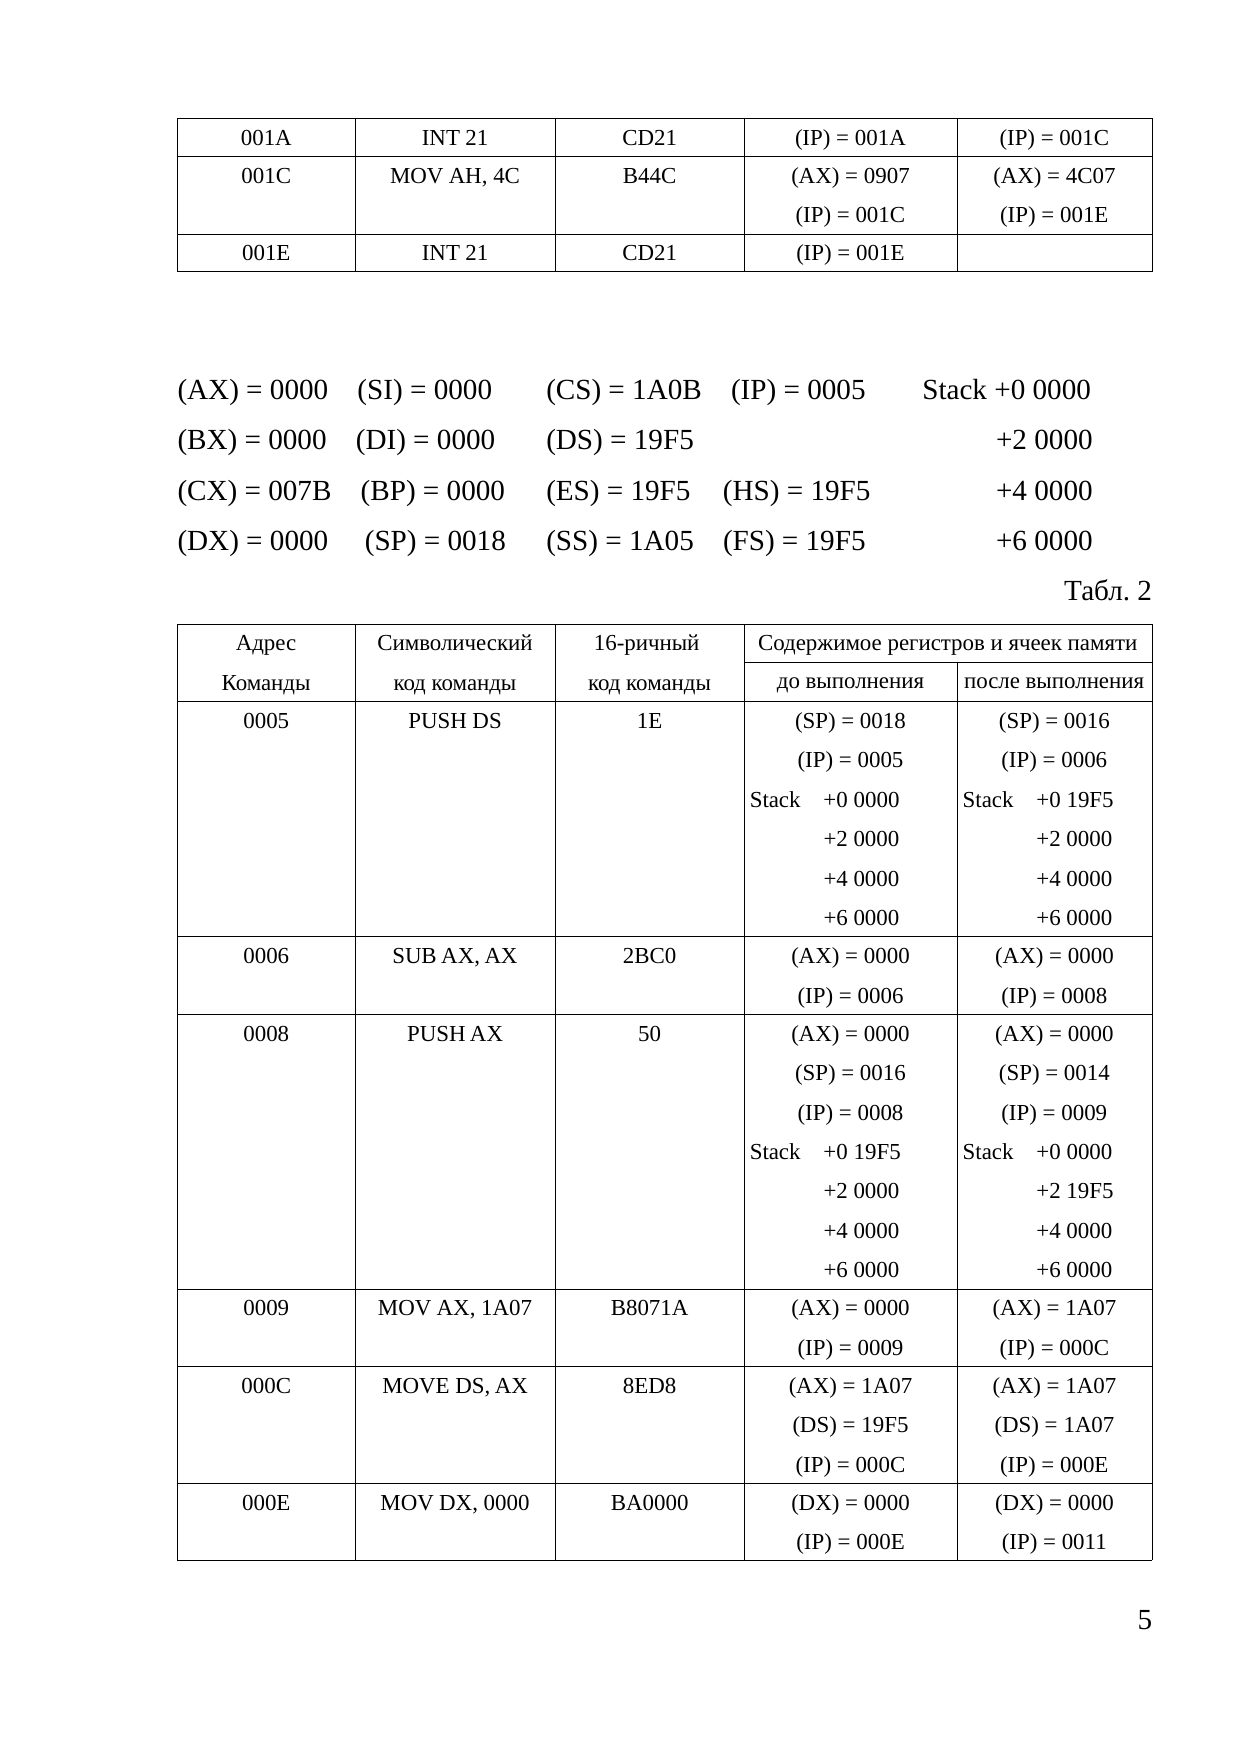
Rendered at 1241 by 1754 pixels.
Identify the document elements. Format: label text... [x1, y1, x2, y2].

table_cell B8071A [556, 1290, 744, 1366]
table_cell (AX) = 1A07 (DS) = 1A07 (IP) = 000E [958, 1367, 1152, 1483]
table_cell 000E [178, 1484, 355, 1560]
table_cell 2BC0 [556, 937, 744, 1014]
table_cell [958, 235, 1152, 271]
table_cell MOVE DS, AX [356, 1367, 555, 1483]
text (DX) = 0000 (SP) = 0018 (SS) = 1A05 (FS) = 19F5 +6 0000 [177, 523, 1152, 557]
table_cell 0009 [178, 1290, 355, 1366]
table_cell CD21 [556, 119, 744, 156]
table_cell (AX) = 0000 (IP) = 0009 [745, 1290, 957, 1366]
table_cell 0008 [178, 1015, 355, 1288]
table_cell (AX) = 0000 (IP) = 0008 [958, 937, 1152, 1014]
table_cell (AX) = 0000 (SP) = 0016 (IP) = 0008 Stack +0 19F5 +2 0000 +4 0000 +6 0000 [745, 1015, 957, 1288]
table_cell (IP) = 001A [745, 119, 957, 156]
table_cell PUSH AX [356, 1015, 555, 1288]
table_cell BA0000 [556, 1484, 744, 1560]
text (CX) = 007B (BP) = 0000 (ES) = 19F5 (HS) = 19F5 +4 0000 [177, 473, 1152, 506]
text (AX) = 0000 (SI) = 0000 (CS) = 1A0B (IP) = 0005 Stack +0 0000 [177, 372, 1152, 406]
table_cell 001E [178, 235, 355, 271]
table_cell 001C [178, 157, 355, 233]
table_cell (AX) = 0000 (IP) = 0006 [745, 937, 957, 1014]
table_cell (AX) = 1A07 (IP) = 000C [958, 1290, 1152, 1366]
table_cell 000C [178, 1367, 355, 1483]
table_cell (AX) = 0000 (SP) = 0014 (IP) = 0009 Stack +0 0000 +2 19F5 +4 0000 +6 0000 [958, 1015, 1152, 1288]
text Табл. 2 [177, 573, 1152, 607]
table_cell 001A [178, 119, 355, 156]
table_cell MOV AH, 4C [356, 157, 555, 233]
table_cell INT 21 [356, 235, 555, 271]
table_header Адрес Команды [178, 625, 355, 701]
table_cell 8ED8 [556, 1367, 744, 1483]
table_header Содержимое регистров и ячеек памяти [745, 625, 1152, 662]
table_cell (DX) = 0000 (IP) = 0011 [958, 1484, 1152, 1560]
table_cell 0006 [178, 937, 355, 1014]
table_cell до выполнения [745, 663, 957, 701]
table_cell 0005 [178, 702, 355, 936]
table_cell (AX) = 1A07 (DS) = 19F5 (IP) = 000C [745, 1367, 957, 1483]
table_header 16-ричный код команды [556, 625, 744, 701]
table_cell (AX) = 4C07 (IP) = 001E [958, 157, 1152, 233]
table_cell 1E [556, 702, 744, 936]
table_cell 50 [556, 1015, 744, 1288]
table_header Символический код команды [356, 625, 555, 701]
table_cell MOV AX, 1A07 [356, 1290, 555, 1366]
table_cell MOV DX, 0000 [356, 1484, 555, 1560]
table_cell (SP) = 0016 (IP) = 0006 Stack +0 19F5 +2 0000 +4 0000 +6 0000 [958, 702, 1152, 936]
table_cell (AX) = 0907 (IP) = 001C [745, 157, 957, 233]
table_cell (SP) = 0018 (IP) = 0005 Stack +0 0000 +2 0000 +4 0000 +6 0000 [745, 702, 957, 936]
table_cell PUSH DS [356, 702, 555, 936]
table_cell CD21 [556, 235, 744, 271]
table_cell (IP) = 001C [958, 119, 1152, 156]
table_cell B44C [556, 157, 744, 233]
table_cell после выполнения [958, 663, 1152, 701]
table_cell (DX) = 0000 (IP) = 000E [745, 1484, 957, 1560]
table_cell INT 21 [356, 119, 555, 156]
table_cell SUB AX, AX [356, 937, 555, 1014]
text (BX) = 0000 (DI) = 0000 (DS) = 19F5 +2 0000 [177, 422, 1152, 456]
table_cell (IP) = 001E [745, 235, 957, 271]
